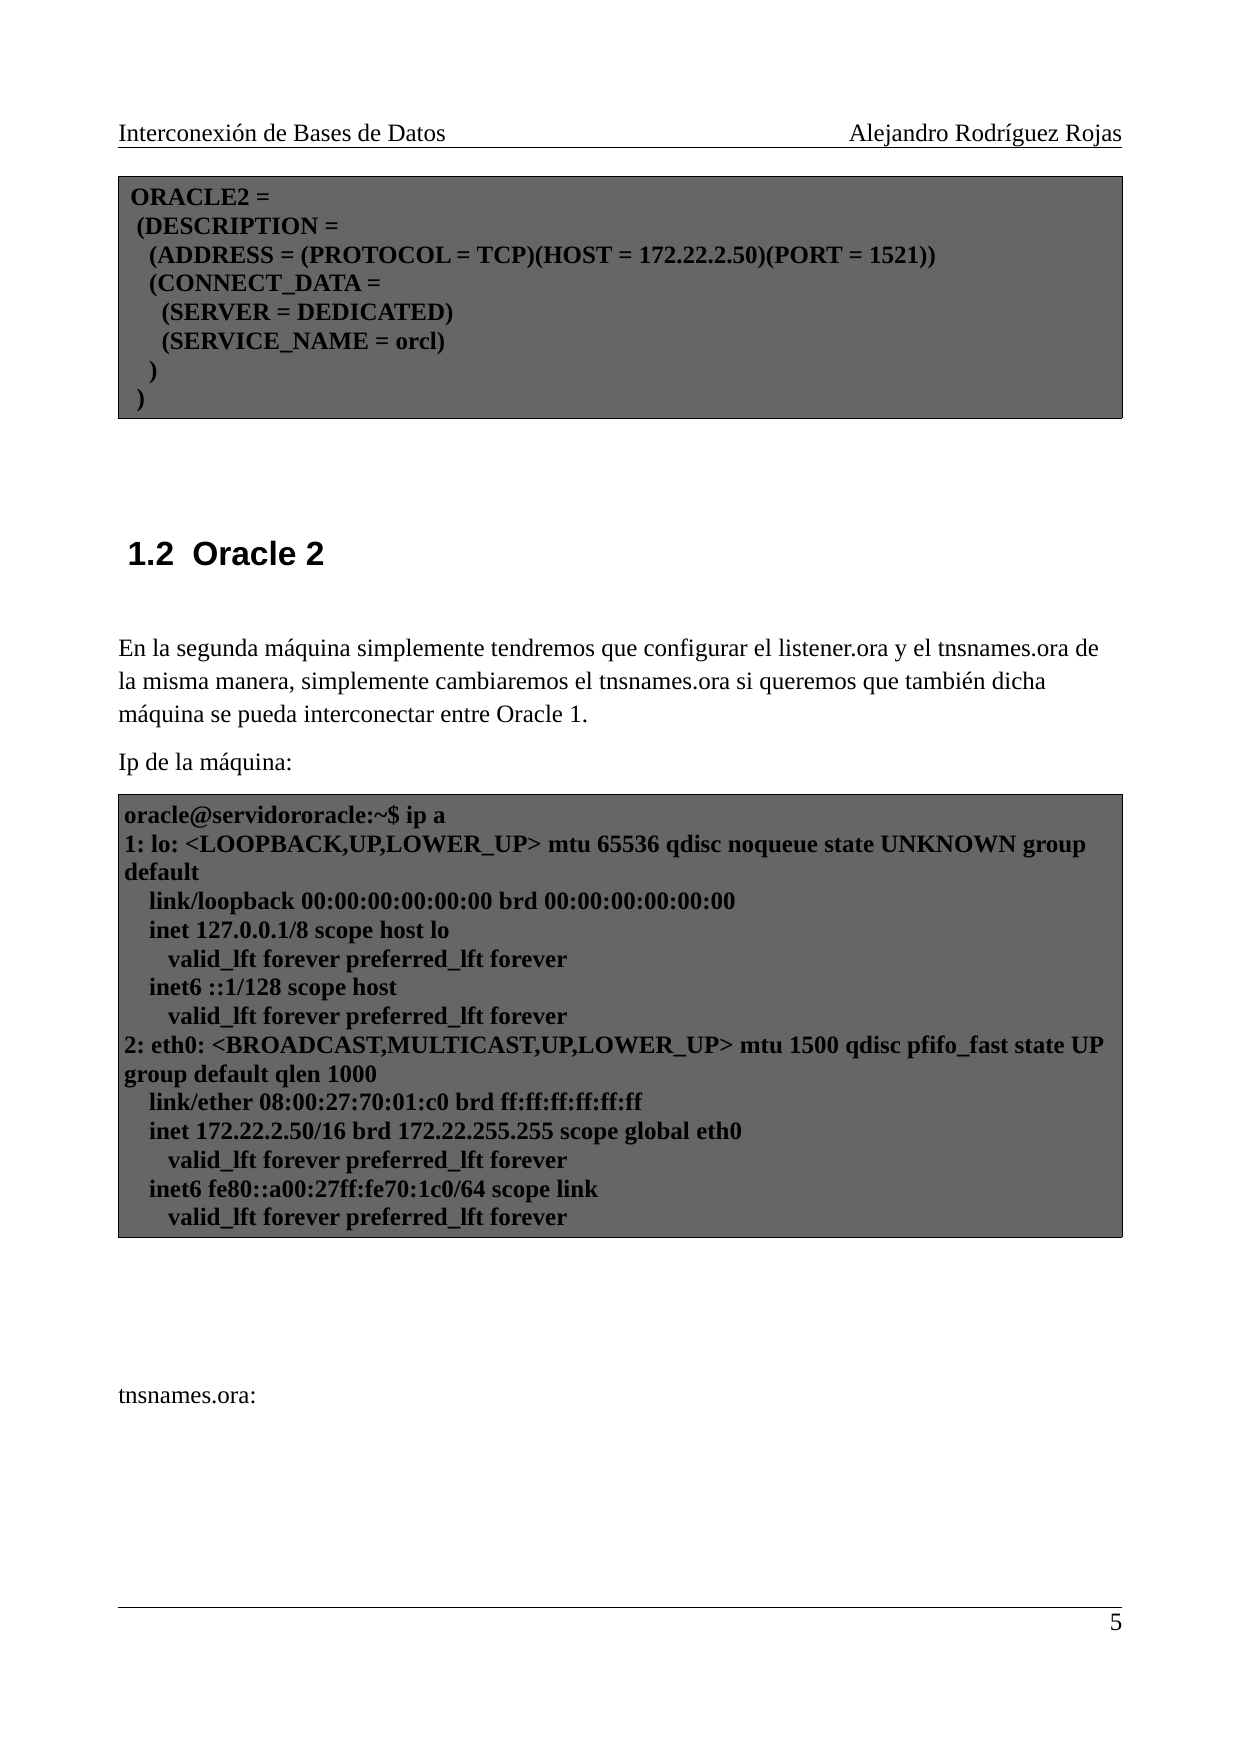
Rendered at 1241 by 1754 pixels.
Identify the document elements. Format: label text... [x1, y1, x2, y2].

text Ip de la máquina: [118, 747, 1122, 775]
table_header ORACLE2 = (DESCRIPTION = (ADDRESS = (PROTOCOL = TCP)(HOST = 172.22.2.50)(PORT = 1521)) (CONNECT_DATA = (SERVER = DEDICATED) (SERVICE_NAME = orcl) ) ) [119, 177, 1122, 418]
text En la segunda máquina simplemente tendremos que configurar el listener.ora y el tnsnames.ora de la misma manera, simplemente cambiaremos el tnsnames.ora si queremos que también dicha máquina se pueda interconectar entre Oracle 1. [118, 633, 1122, 728]
subtitle Oracle 2 [118, 534, 1122, 573]
text tnsnames.ora: [118, 1380, 1122, 1409]
table_header oracle@servidororacle:~$ ip a 1: lo: <LOOPBACK,UP,LOWER_UP> mtu 65536 qdisc noqueue state UNKNOWN group default link/loopback 00:00:00:00:00:00 brd 00:00:00:00:00:00 inet 127.0.0.1/8 scope host lo valid_lft forever preferred_lft forever inet6 ::1/128 scope host valid_lft forever preferred_lft forever 2: eth0: <BROADCAST,MULTICAST,UP,LOWER_UP> mtu 1500 qdisc pfifo_fast state UP group default qlen 1000 link/ether 08:00:27:70:01:c0 brd ff:ff:ff:ff:ff:ff inet 172.22.2.50/16 brd 172.22.255.255 scope global eth0 valid_lft forever preferred_lft forever inet6 fe80::a00:27ff:fe70:1c0/64 scope link valid_lft forever preferred_lft forever [119, 795, 1122, 1237]
